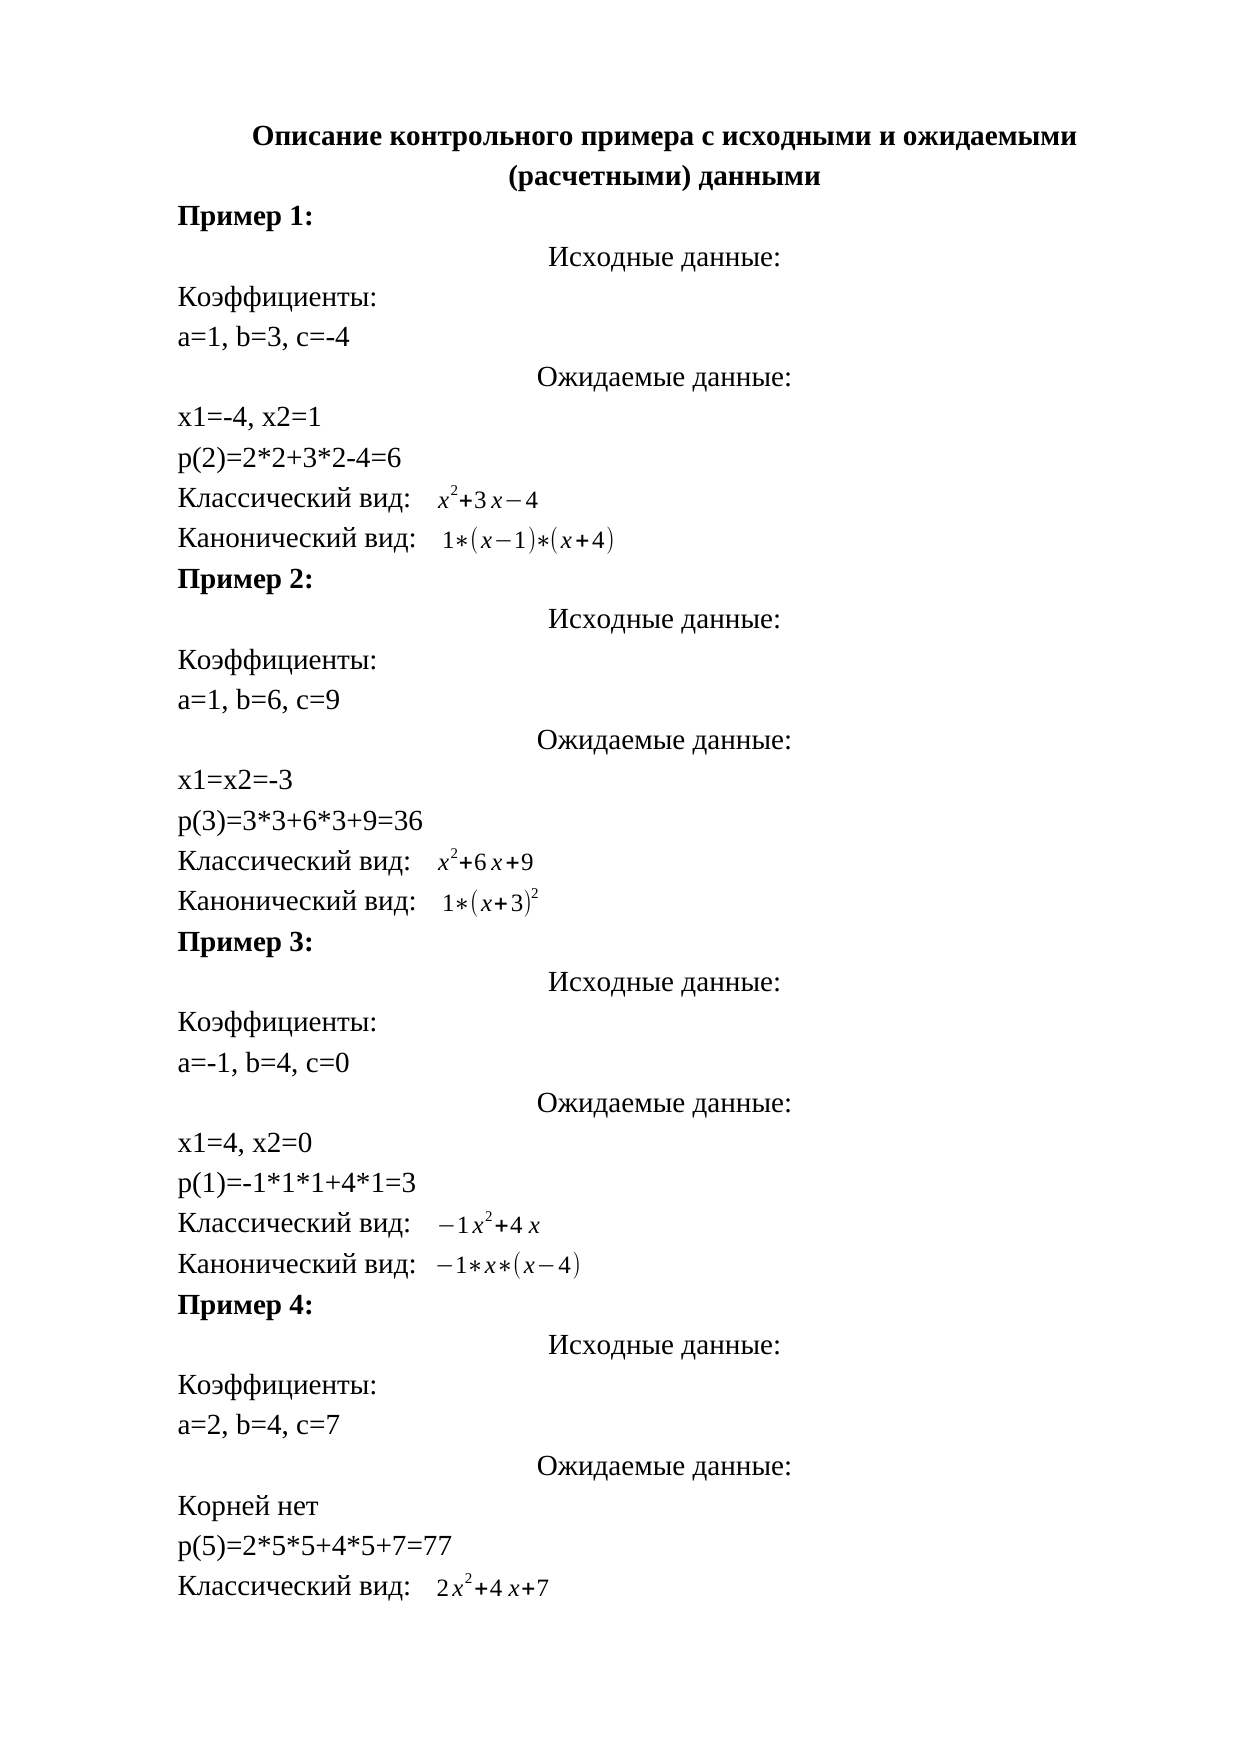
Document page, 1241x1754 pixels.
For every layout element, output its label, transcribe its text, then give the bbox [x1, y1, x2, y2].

text Пример 4: [177, 1287, 1152, 1320]
text p(2)=2*2+3*2-4=6 [177, 440, 1152, 473]
text Исходные данные: [177, 239, 1152, 272]
text p(1)=-1*1*1+4*1=3 [177, 1165, 1152, 1199]
text Канонический вид: [177, 1246, 1152, 1280]
text a=1, b=3, c=-4 [177, 319, 1152, 353]
text Коэффициенты: [177, 642, 1152, 675]
text Коэффициенты: [177, 1367, 1152, 1401]
text Исходные данные: [177, 602, 1152, 635]
text Ожидаемые данные: [177, 722, 1152, 756]
text Коэффициенты: [177, 279, 1152, 312]
text x1=x2=-3 [177, 762, 1152, 796]
text Исходные данные: [177, 964, 1152, 998]
text Пример 3: [177, 924, 1152, 958]
text a=1, b=6, c=9 [177, 682, 1152, 716]
text Пример 2: [177, 561, 1152, 595]
text Исходные данные: [177, 1327, 1152, 1361]
text Канонический вид: [177, 883, 1152, 917]
text Классический вид: [177, 843, 1152, 876]
text Классический вид: [177, 1568, 1152, 1602]
text p(3)=3*3+6*3+9=36 [177, 803, 1152, 836]
text Канонический вид: [177, 520, 1152, 555]
text x1=4, x2=0 [177, 1125, 1152, 1159]
text Ожидаемые данные: [177, 359, 1152, 393]
text x1=-4, x2=1 [177, 399, 1152, 433]
text Описание контрольного примера с исходными и ожидаемыми (расчетными) данными [177, 118, 1152, 192]
text Классический вид: [177, 480, 1152, 513]
text Классический вид: [177, 1206, 1152, 1239]
text a=-1, b=4, c=0 [177, 1045, 1152, 1078]
text Коэффициенты: [177, 1004, 1152, 1038]
text a=2, b=4, c=7 [177, 1407, 1152, 1441]
text Ожидаемые данные: [177, 1448, 1152, 1481]
text Ожидаемые данные: [177, 1085, 1152, 1118]
text Корней нет [177, 1488, 1152, 1521]
text Пример 1: [177, 198, 1152, 232]
text p(5)=2*5*5+4*5+7=77 [177, 1528, 1152, 1562]
